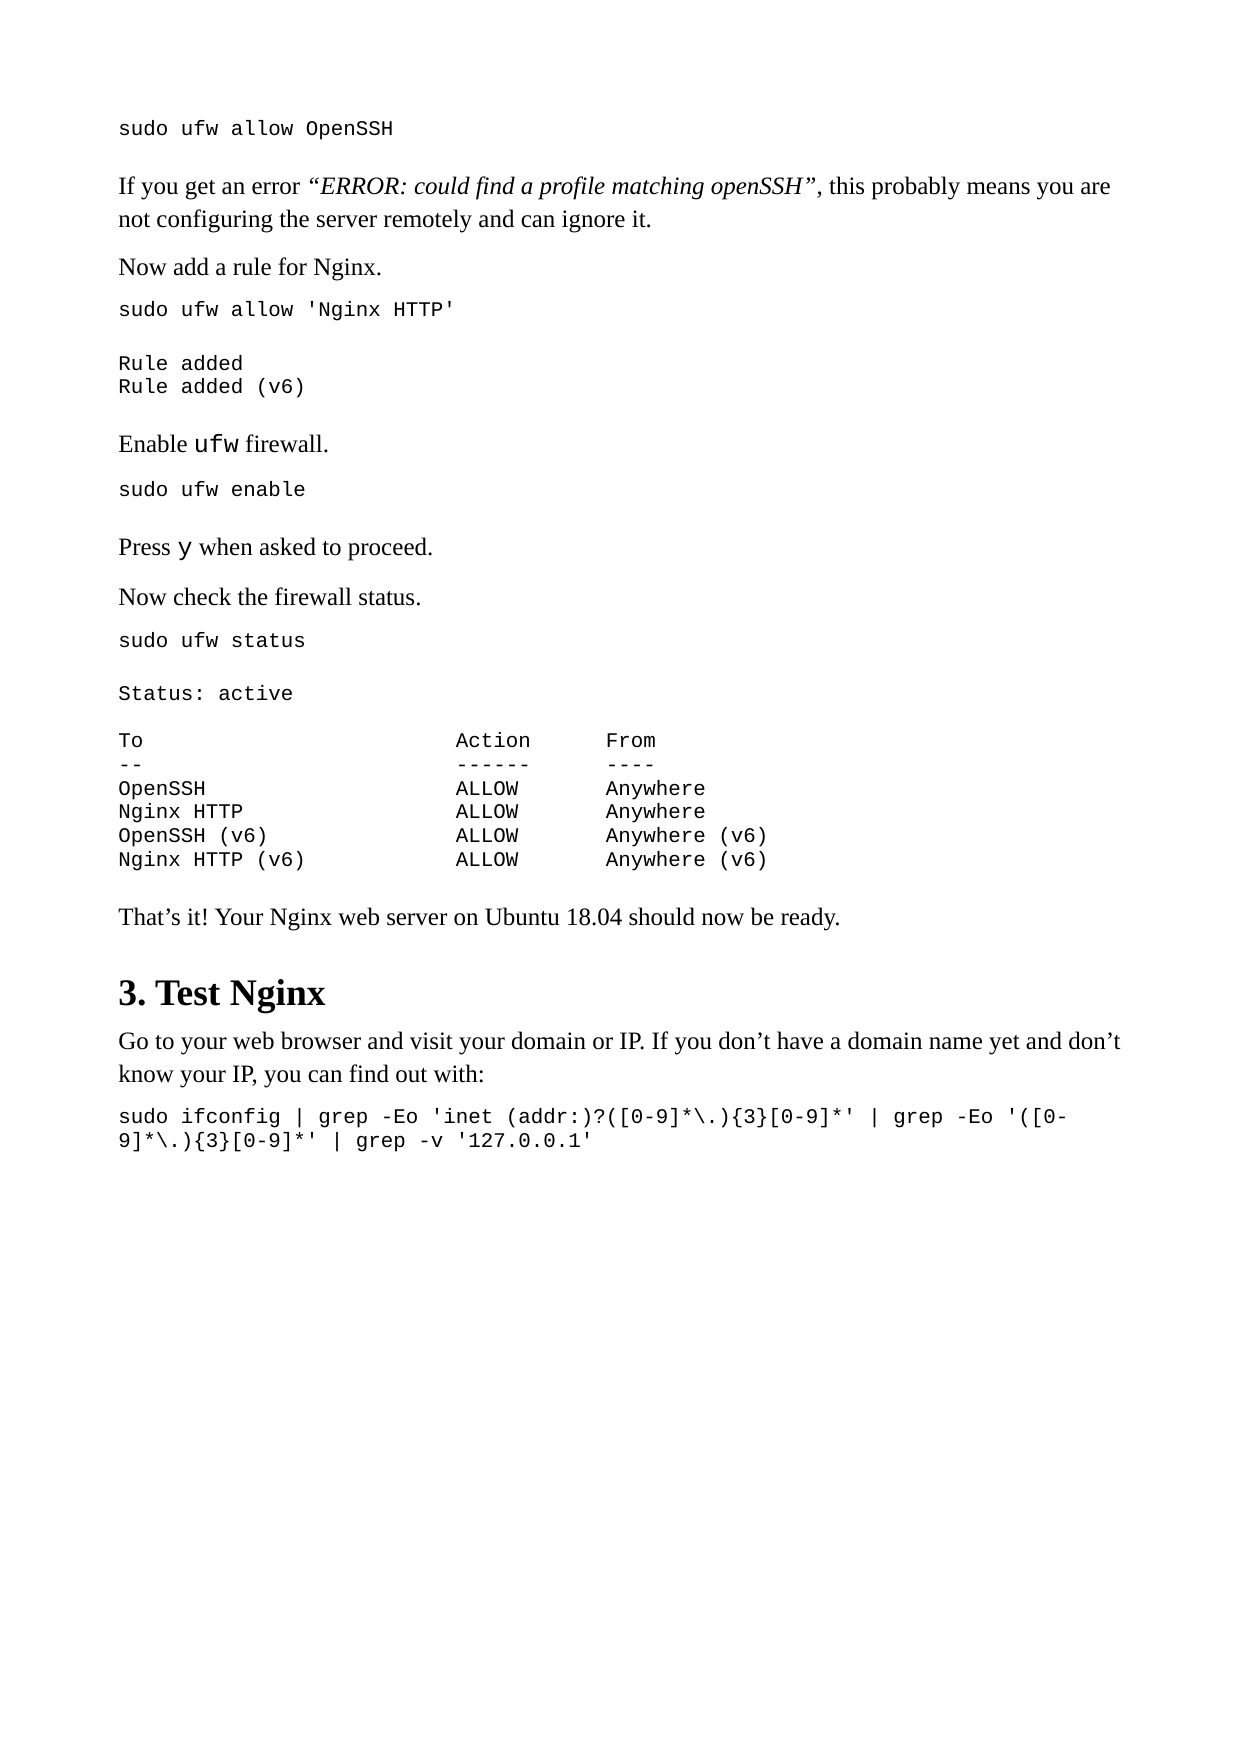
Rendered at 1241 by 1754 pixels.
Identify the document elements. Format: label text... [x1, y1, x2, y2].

text Nginx HTTP (v6) ALLOW Anywhere (v6) [118, 849, 1122, 872]
subtitle 3. Test Nginx [118, 970, 1122, 1013]
text Now check the firewall status. [118, 582, 1122, 611]
text sudo ufw status [118, 630, 1122, 654]
text Press y when asked to proceed. [118, 532, 1122, 563]
text To Action From [118, 731, 1122, 754]
text Go to your web browser and visit your domain or IP. If you don’t have a domain name yet and don’t know your IP, you can find out with: [118, 1026, 1122, 1088]
text sudo ifconfig | grep -Eo 'inet (addr:)?([0-9]*\.){3}[0-9]*' | grep -Eo '([0-9]*\.){3}[0-9]*' | grep -v '127.0.0.1' [118, 1107, 1122, 1154]
text Nginx HTTP ALLOW Anywhere [118, 801, 1122, 825]
text -- ------ ---- [118, 754, 1122, 778]
text Rule added (v6) [118, 376, 1122, 400]
text If you get an error “ERROR: could find a profile matching openSSH”, this probably means you are not configuring the server remotely and can ignore it. [118, 171, 1122, 233]
text Status: active [118, 683, 1122, 707]
text Rule added [118, 353, 1122, 376]
text Enable ufw firewall. [118, 429, 1122, 460]
text sudo ufw allow 'Nginx HTTP' [118, 299, 1122, 323]
text That’s it! Your Nginx web server on Ubuntu 18.04 should now be ready. [118, 902, 1122, 931]
text OpenSSH (v6) ALLOW Anywhere (v6) [118, 825, 1122, 849]
text sudo ufw allow OpenSSH [118, 118, 1122, 142]
text Now add a rule for Nginx. [118, 252, 1122, 281]
text sudo ufw enable [118, 479, 1122, 503]
text OpenSSH ALLOW Anywhere [118, 778, 1122, 801]
